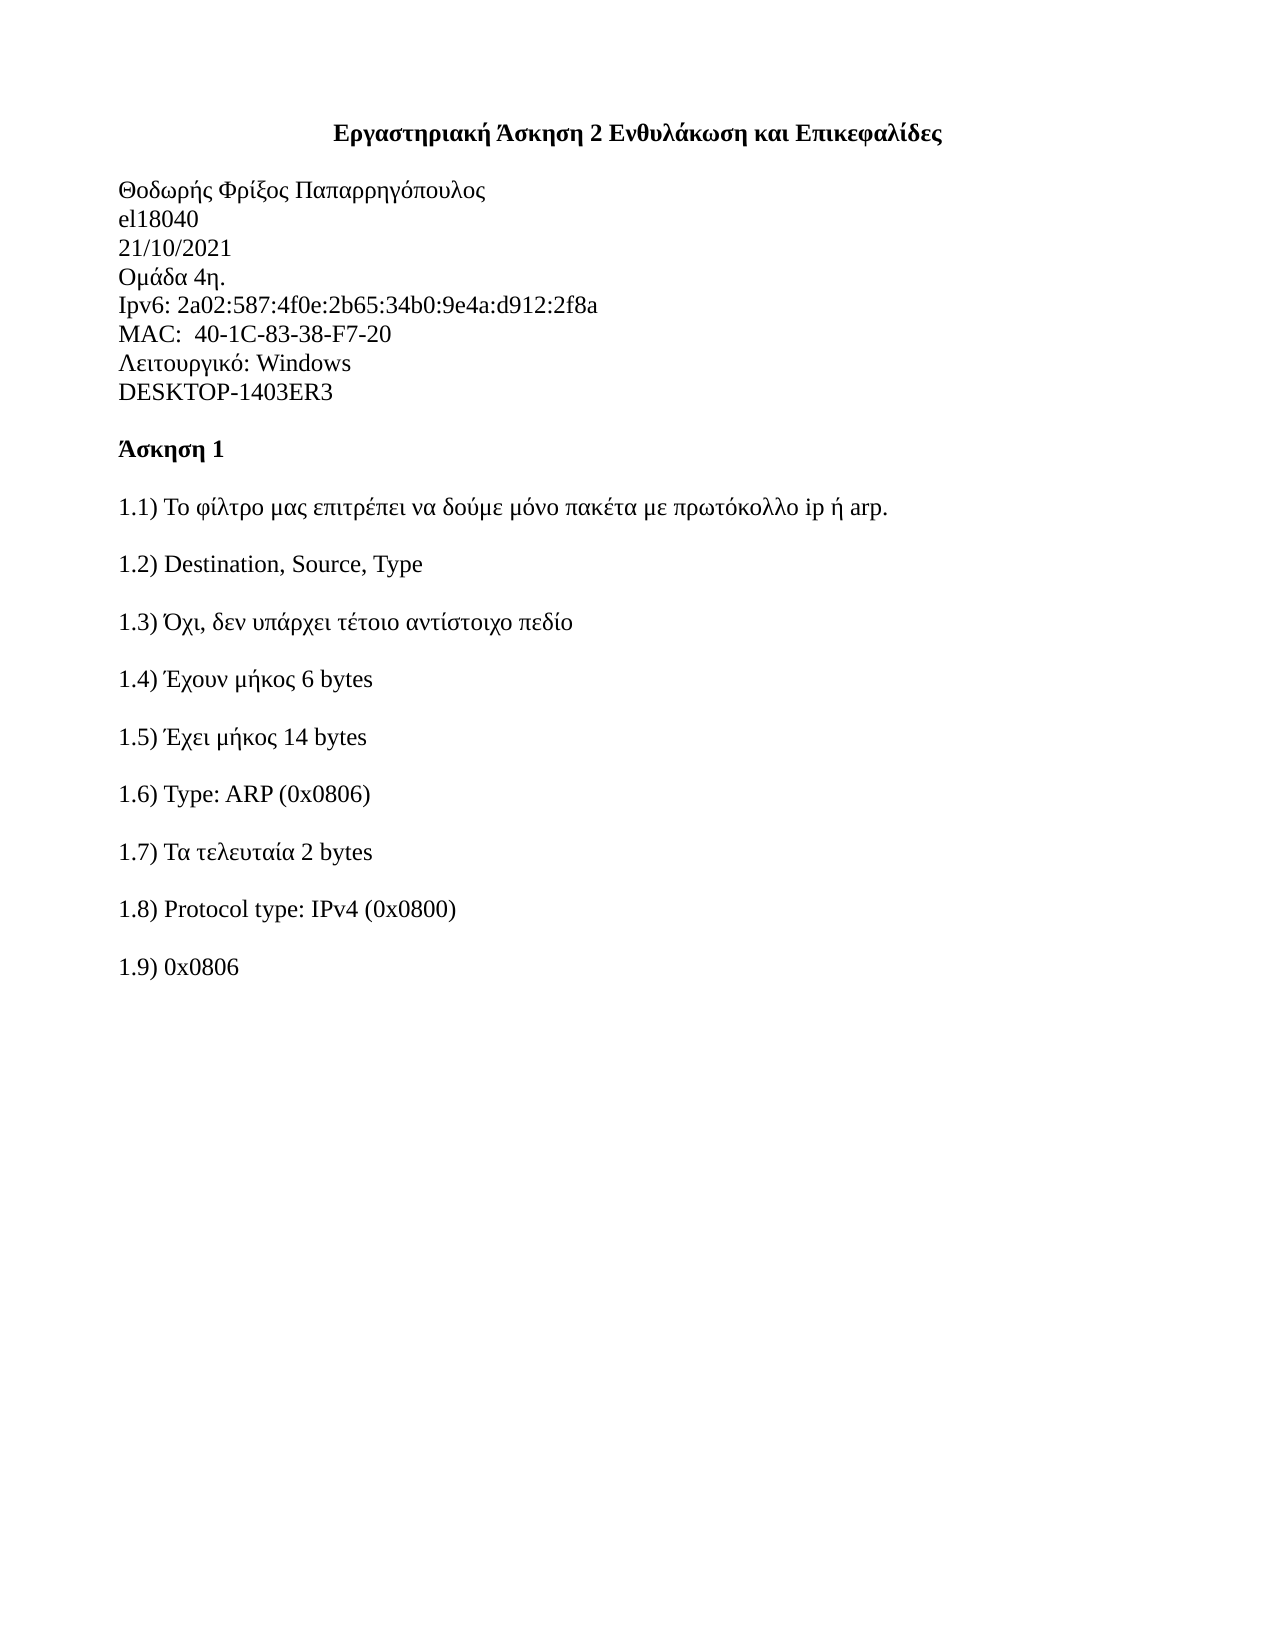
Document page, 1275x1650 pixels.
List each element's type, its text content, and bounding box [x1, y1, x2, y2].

text Εργαστηριακή Άσκηση 2 Ενθυλάκωση και Επικεφαλίδες [118, 118, 1157, 147]
text 1.8) Protocol type: IPv4 (0x0800) [118, 894, 1157, 923]
text Λειτουργικό: Windows [118, 348, 1157, 377]
text MAC: 40-1C-83-38-F7-20 [118, 319, 1157, 348]
text 1.5) Έχει μήκος 14 bytes [118, 722, 1157, 751]
text Άσκηση 1 [118, 434, 1157, 463]
text 21/10/2021 [118, 233, 1157, 262]
text 1.2) Destination, Source, Type [118, 549, 1157, 578]
text 1.9) 0x0806 [118, 952, 1157, 981]
text Θοδωρής Φρίξος Παπαρρηγόπουλος [118, 176, 1157, 204]
text Ipv6: 2a02:587:4f0e:2b65:34b0:9e4a:d912:2f8a [118, 291, 1157, 319]
text 1.7) Τα τελευταία 2 bytes [118, 837, 1157, 866]
text Ομάδα 4η. [118, 262, 1157, 291]
text 1.1) Το φίλτρο μας επιτρέπει να δούμε μόνο πακέτα με πρωτόκολλο ip ή arp. [118, 492, 1157, 521]
text 1.6) Type: ARP (0x0806) [118, 779, 1157, 808]
text el18040 [118, 204, 1157, 233]
text 1.4) Έχουν μήκος 6 bytes [118, 664, 1157, 693]
text DESKTOP-1403ER3 [118, 377, 1157, 406]
text 1.3) Όχι, δεν υπάρχει τέτοιο αντίστοιχο πεδίο [118, 607, 1157, 636]
